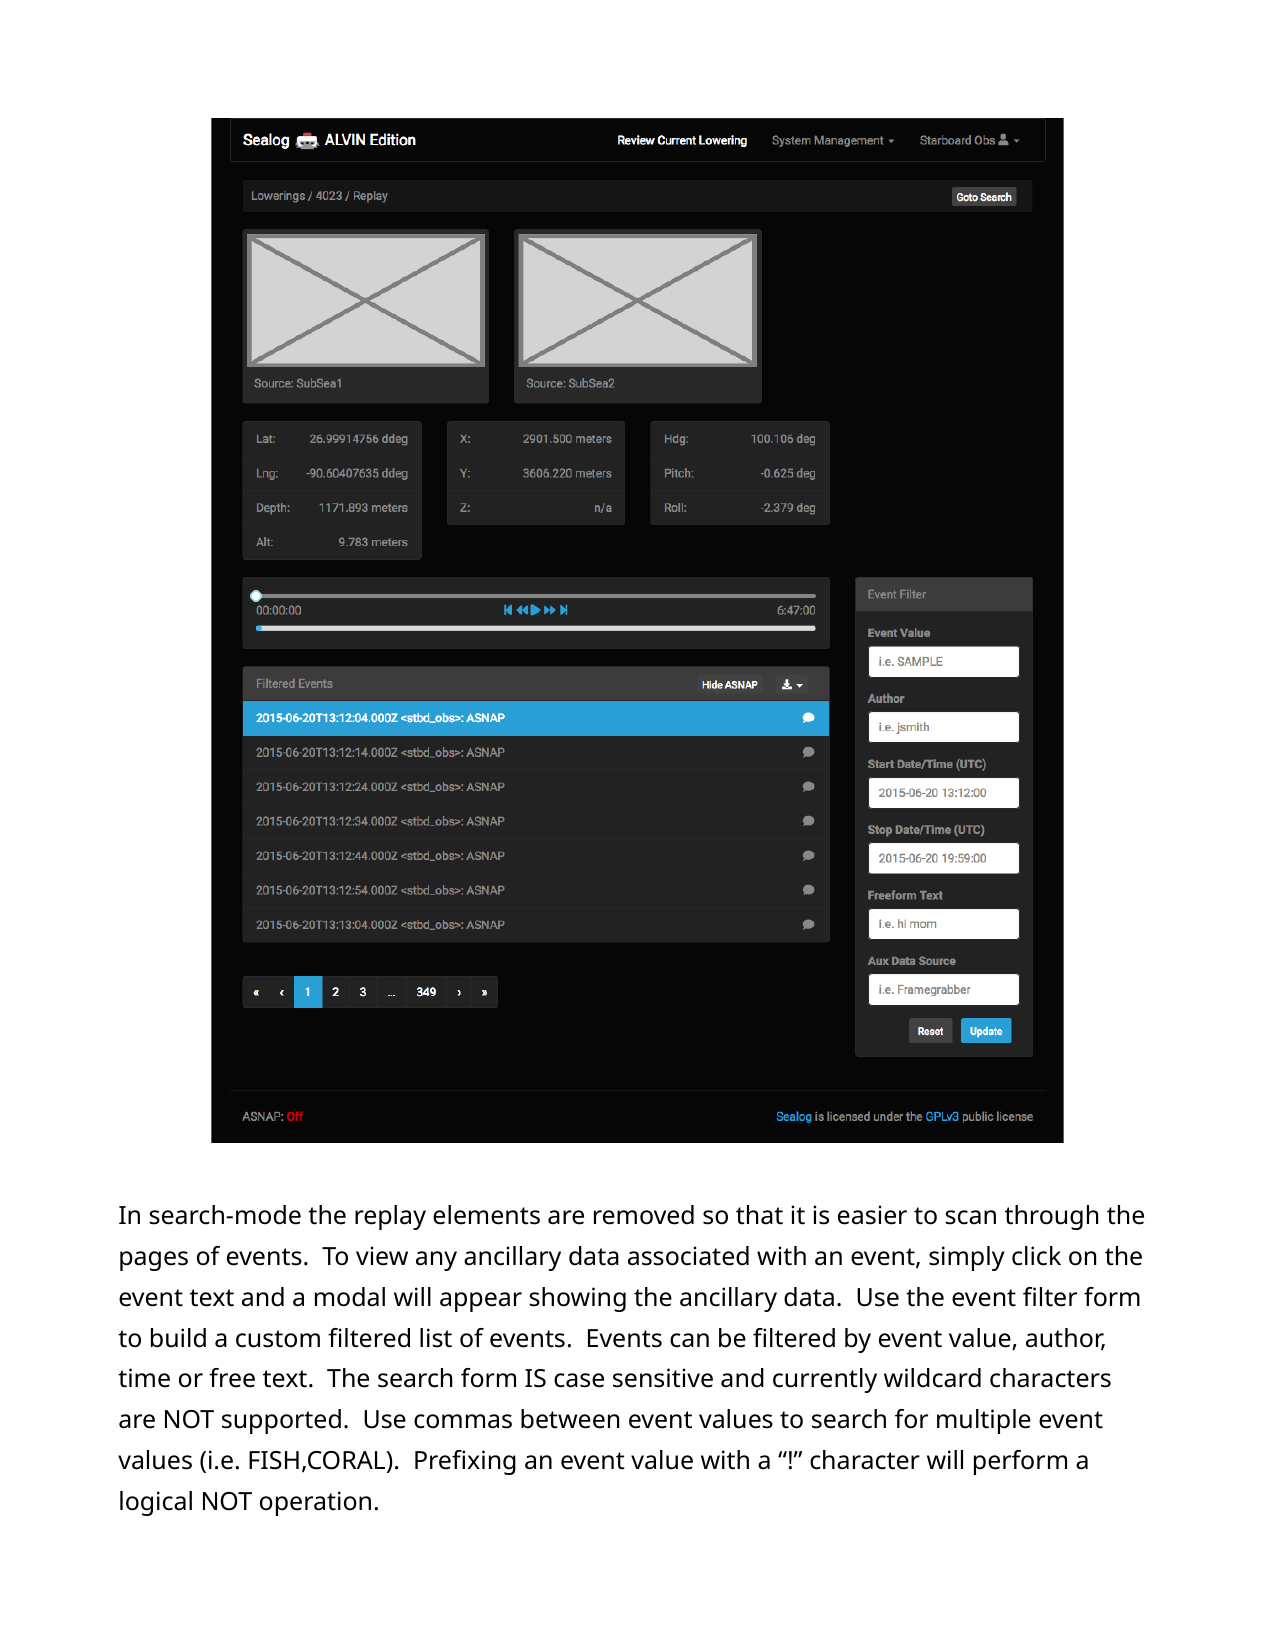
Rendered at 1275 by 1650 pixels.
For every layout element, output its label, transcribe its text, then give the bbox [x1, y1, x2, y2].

picture [211, 118, 1064, 1143]
text In search-mode the replay elements are removed so that it is easier to scan through the pages of events. To view any ancillary data associated with an event, simply click on the event text and a modal will appear showing the ancillary data. Use the event filter form to build a custom filtered list of events. Events can be filtered by event value, author, time or free text. The search form IS case sensitive and currently wildcard characters are NOT supported. Use commas between event values to search for multiple event values (i.e. FISH,CORAL). Prefixing an event value with a “!” character will perform a logical NOT operation. [118, 1198, 1157, 1518]
